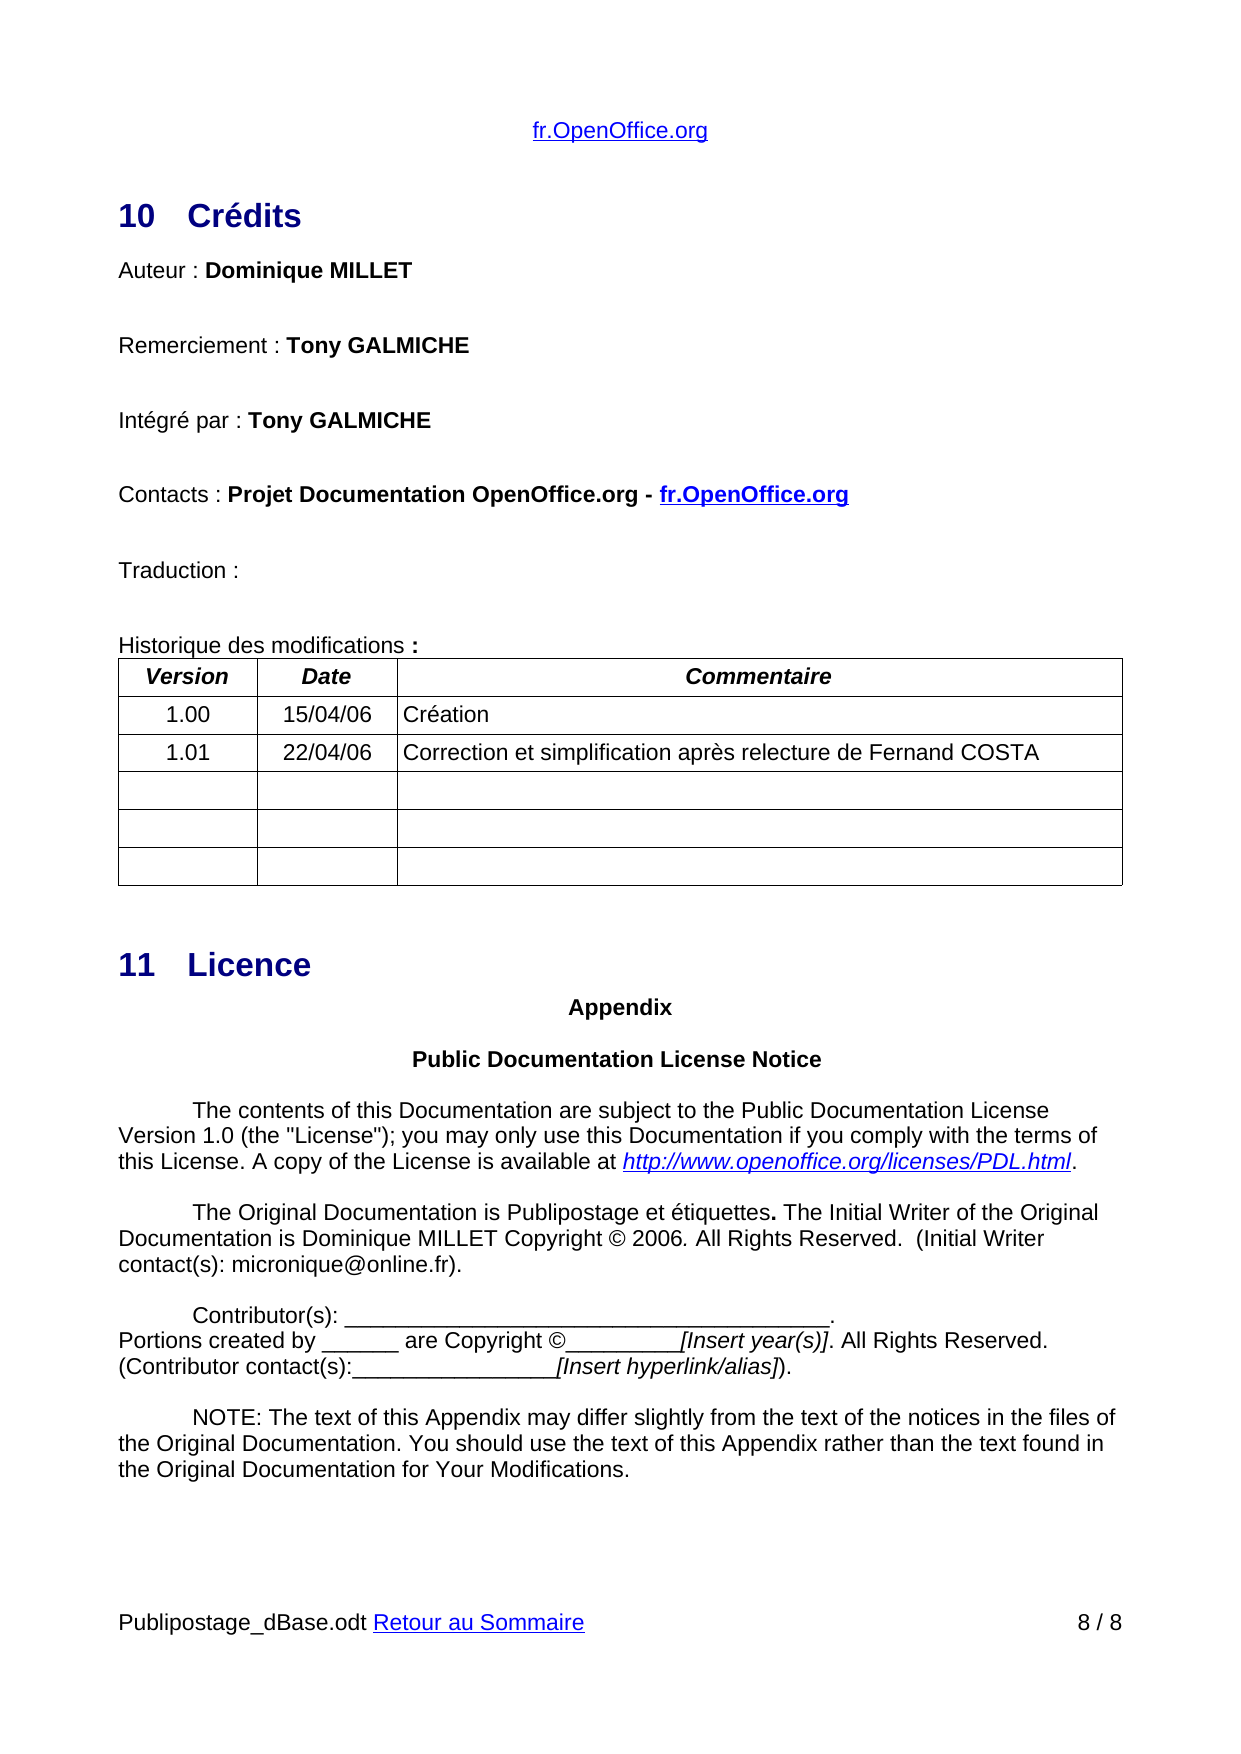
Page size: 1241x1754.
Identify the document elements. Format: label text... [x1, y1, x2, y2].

text Contacts : Projet Documentation OpenOffice.org - fr.OpenOffice.org [118, 482, 1122, 508]
table_cell Création [398, 697, 1122, 734]
table_cell [398, 810, 1122, 847]
text Contributor(s): ______________________________________. [118, 1303, 1122, 1328]
table_cell [258, 810, 397, 847]
table_header Version [119, 659, 257, 696]
text The Original Documentation is Publipostage et étiquettes. The Initial Writer of the Original Documentation is Dominique MILLET Copyright © 2006. All Rights Reserved. (Initial Writer contact(s): micronique@online.fr). [118, 1200, 1122, 1277]
text Intégré par : Tony GALMICHE [118, 407, 1122, 433]
table_header Date [258, 659, 397, 696]
table_cell 1.00 [119, 697, 257, 734]
table_cell [119, 772, 257, 809]
text Traduction : [118, 558, 1122, 583]
text The contents of this Documentation are subject to the Public Documentation License Version 1.0 (the "License"); you may only use this Documentation if you comply with the terms of this License. A copy of the License is available at http://www.openoffice.org/licenses/PDL.html. [118, 1098, 1122, 1174]
text Remerciement : Tony GALMICHE [118, 332, 1122, 358]
table_header Commentaire [398, 659, 1122, 696]
text Appendix [118, 995, 1122, 1021]
text Historique des modifications : [118, 632, 1122, 658]
text Auteur : Dominique MILLET [118, 258, 1122, 283]
table_cell 22/04/06 [258, 735, 397, 771]
table_cell Correction et simplification après relecture de Fernand COSTA [398, 735, 1122, 771]
table_cell 1.01 [119, 735, 257, 771]
text NOTE: The text of this Appendix may differ slightly from the text of the notices in the files of the Original Documentation. You should use the text of this Appendix rather than the text found in the Original Documentation for Your Modifications. [118, 1405, 1122, 1482]
table_cell [258, 772, 397, 809]
table_cell [119, 810, 257, 847]
table_cell [258, 848, 397, 885]
table_cell 15/04/06 [258, 697, 397, 734]
text Public Documentation License Notice [118, 1046, 1122, 1072]
subtitle Licence [118, 946, 1122, 983]
table_cell [119, 848, 257, 885]
table_cell [398, 772, 1122, 809]
subtitle Crédits [118, 197, 1122, 234]
text Portions created by ______ are Copyright ©_________[Insert year(s)]. All Rights Reserved. (Contributor contact(s):________________[Insert hyperlink/alias]). [118, 1328, 1122, 1379]
table_cell [398, 848, 1122, 885]
